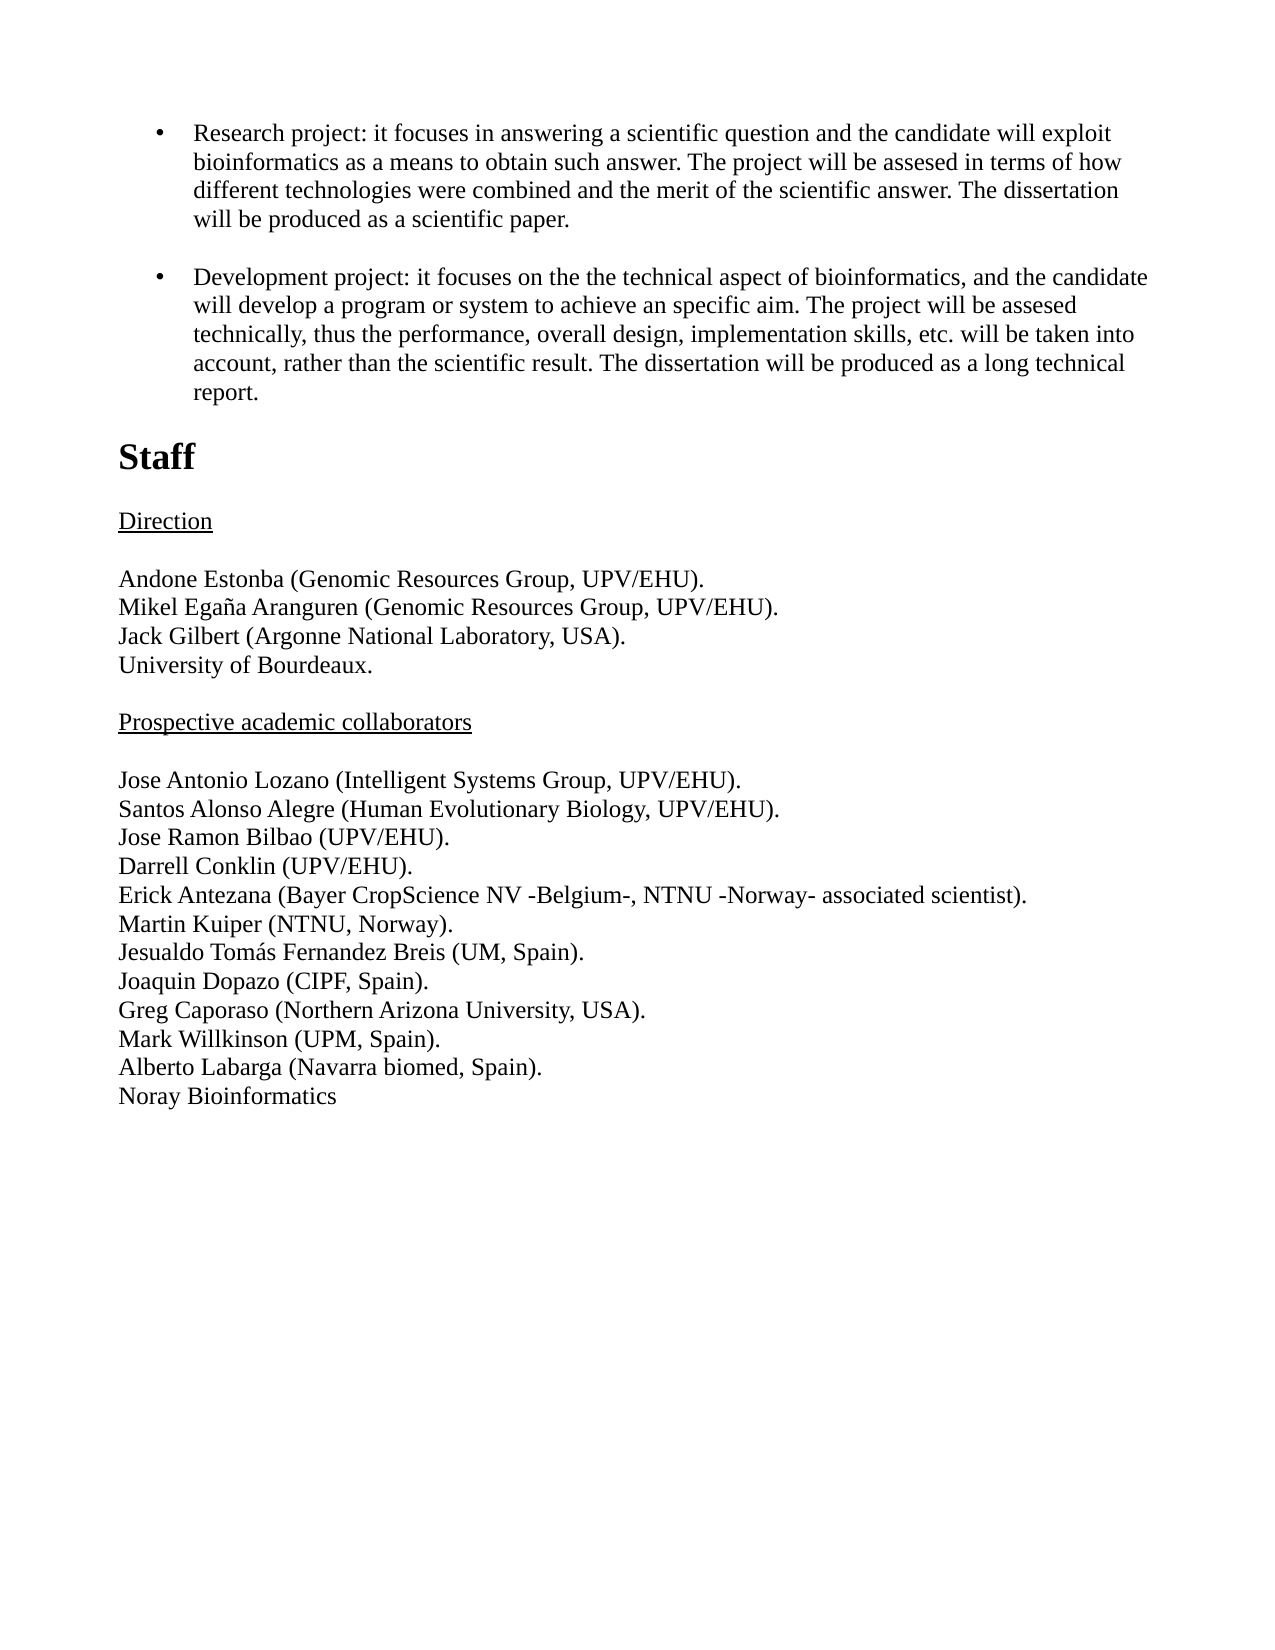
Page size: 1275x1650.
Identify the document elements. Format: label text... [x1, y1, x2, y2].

text Direction [118, 506, 1157, 535]
text Darrell Conklin (UPV/EHU). [118, 851, 1157, 880]
text Jose Antonio Lozano (Intelligent Systems Group, UPV/EHU). [118, 765, 1157, 794]
text Santos Alonso Alegre (Human Evolutionary Biology, UPV/EHU). [118, 794, 1157, 822]
text Andone Estonba (Genomic Resources Group, UPV/EHU). [118, 564, 1157, 592]
text Staff [118, 434, 1157, 477]
text Erick Antezana (Bayer CropScience NV -Belgium-, NTNU -Norway- associated scientist). [118, 880, 1157, 909]
text Jesualdo Tomás Fernandez Breis (UM, Spain). [118, 937, 1157, 966]
text Mark Willkinson (UPM, Spain). [118, 1024, 1157, 1052]
text Joaquin Dopazo (CIPF, Spain). [118, 966, 1157, 995]
list Development project: it focuses on the the technical aspect of bioinformatics, and the candidate will develop a program or system to achieve an specific aim. The project will be assesed technically, thus the performance, overall design, implementation skills, etc. will be taken into account, rather than the scientific result. The dissertation will be produced as a long technical report. [156, 262, 1157, 406]
text Mikel Egaña Aranguren (Genomic Resources Group, UPV/EHU). [118, 592, 1157, 621]
text University of Bourdeaux. [118, 650, 1157, 679]
text Alberto Labarga (Navarra biomed, Spain). [118, 1052, 1157, 1081]
text Martin Kuiper (NTNU, Norway). [118, 909, 1157, 937]
list Research project: it focuses in answering a scientific question and the candidate will exploit bioinformatics as a means to obtain such answer. The project will be assesed in terms of how different technologies were combined and the merit of the scientific answer. The dissertation will be produced as a scientific paper. [156, 118, 1157, 233]
text Jose Ramon Bilbao (UPV/EHU). [118, 822, 1157, 851]
text Noray Bioinformatics [118, 1081, 1157, 1110]
text Jack Gilbert (Argonne National Laboratory, USA). [118, 621, 1157, 650]
text Prospective academic collaborators [118, 707, 1157, 736]
text Greg Caporaso (Northern Arizona University, USA). [118, 995, 1157, 1024]
